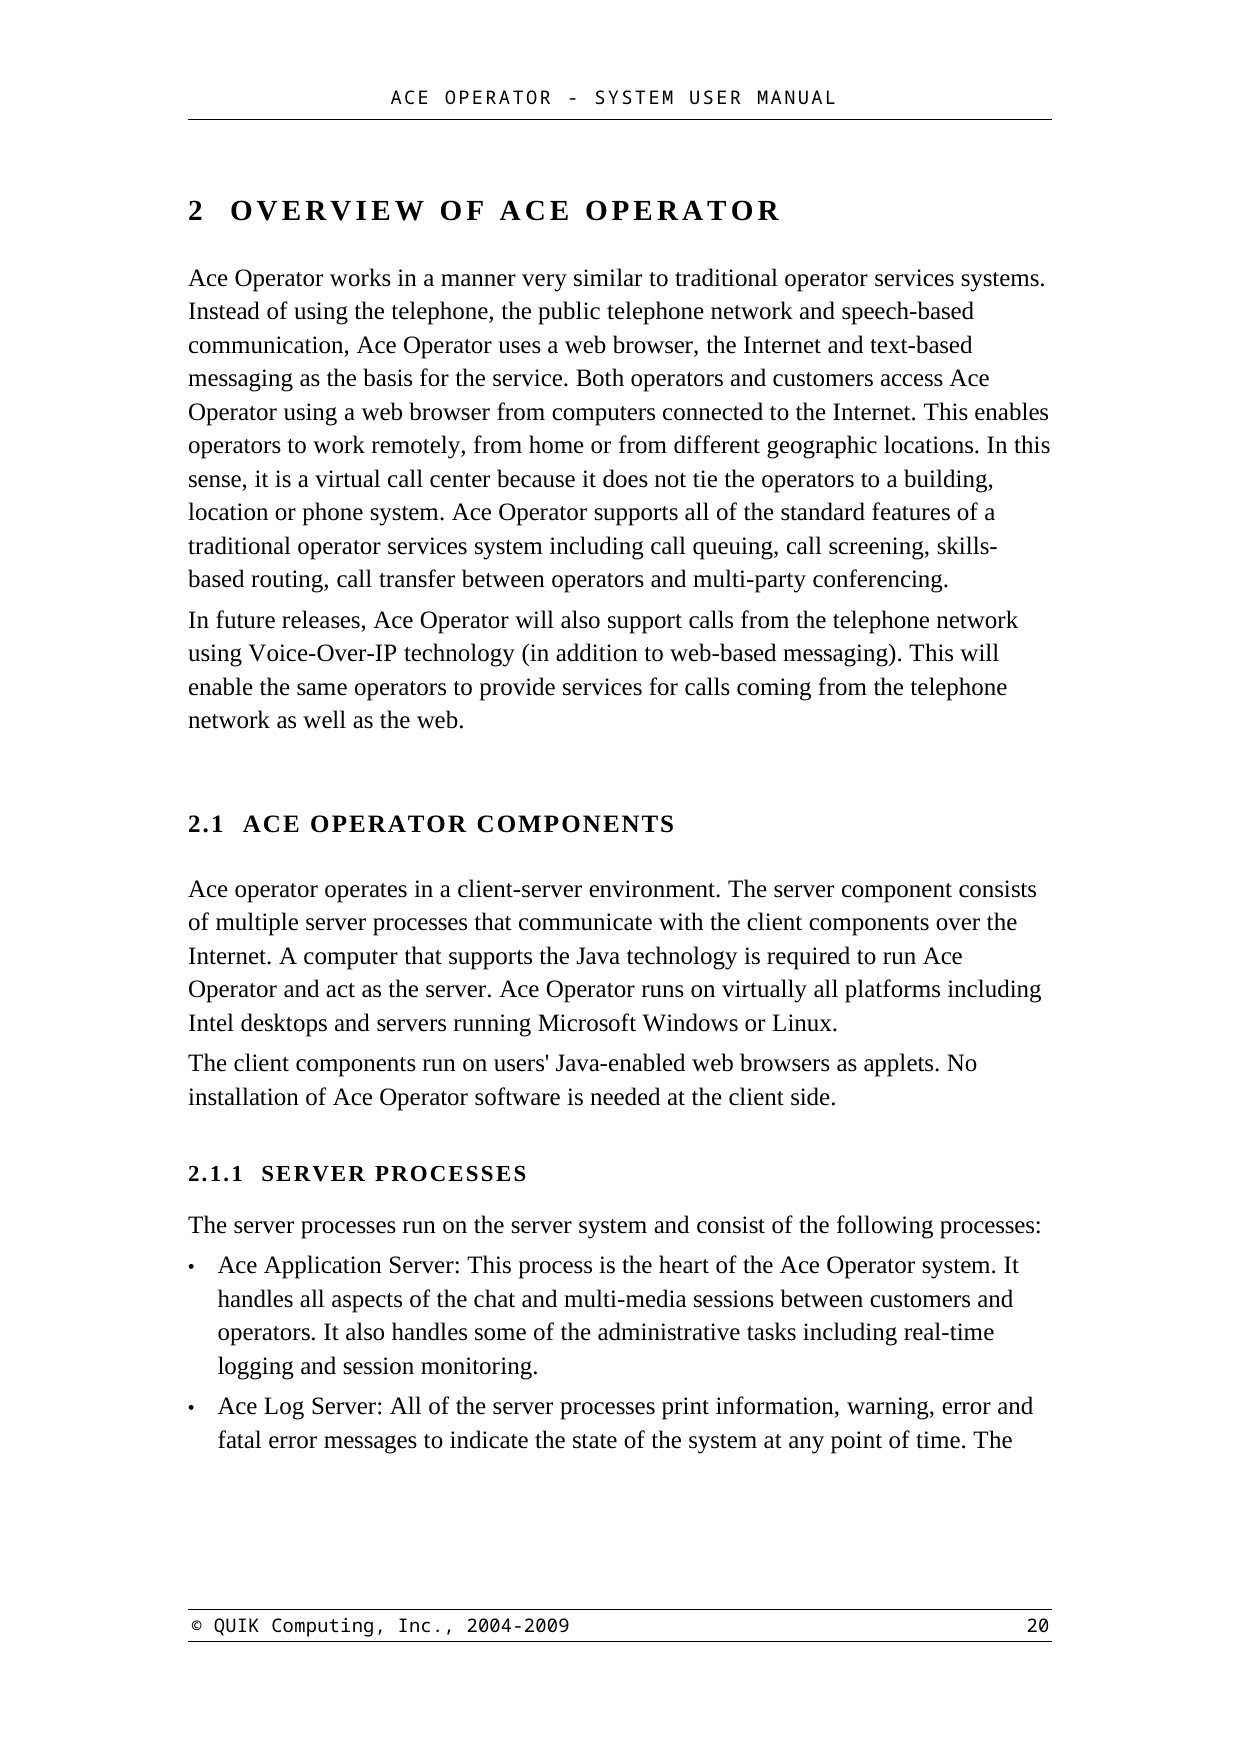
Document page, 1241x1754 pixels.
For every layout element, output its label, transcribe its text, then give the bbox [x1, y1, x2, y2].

subtitle Ace Operator Components [188, 809, 1052, 837]
text Ace operator operates in a client-server environment. The server component consists of multiple server processes that communicate with the client components over the Internet. A computer that supports the Java technology is required to run Ace Operator and act as the server. Ace Operator runs on virtually all platforms including Intel desktops and servers running Microsoft Windows or Linux. [188, 875, 1052, 1037]
text The client components run on users' Java-enabled web browsers as applets. No installation of Ace Operator software is needed at the client side. [188, 1049, 1052, 1111]
text Ace Operator works in a manner very similar to traditional operator services systems. Instead of using the telephone, the public telephone network and speech-based communication, Ace Operator uses a web browser, the Internet and text-based messaging as the basis for the service. Both operators and customers access Ace Operator using a web browser from computers connected to the Internet. This enables operators to work remotely, from home or from different geographic locations. In this sense, it is a virtual call center because it does not tie the operators to a building, location or phone system. Ace Operator supports all of the standard features of a traditional operator services system including call queuing, call screening, skills-based routing, call transfer between operators and multi-party conferencing. [188, 263, 1052, 593]
subtitle Server Processes [188, 1160, 1052, 1186]
text The server processes run on the server system and consist of the following processes: [188, 1211, 1052, 1239]
subtitle Overview of Ace Operator [188, 194, 1052, 226]
text In future releases, Ace Operator will also support calls from the telephone network using Voice-Over-IP technology (in addition to web-based messaging). This will enable the same operators to provide services for calls coming from the telephone network as well as the web. [188, 606, 1052, 734]
list Ace Application Server: This process is the heart of the Ace Operator system. It handles all aspects of the chat and multi-media sessions between customers and operators. It also handles some of the administrative tasks including real-time logging and session monitoring. [188, 1251, 1052, 1380]
list Ace Log Server: All of the server processes print information, warning, error and fatal error messages to indicate the state of the system at any point of time. The [188, 1392, 1052, 1454]
